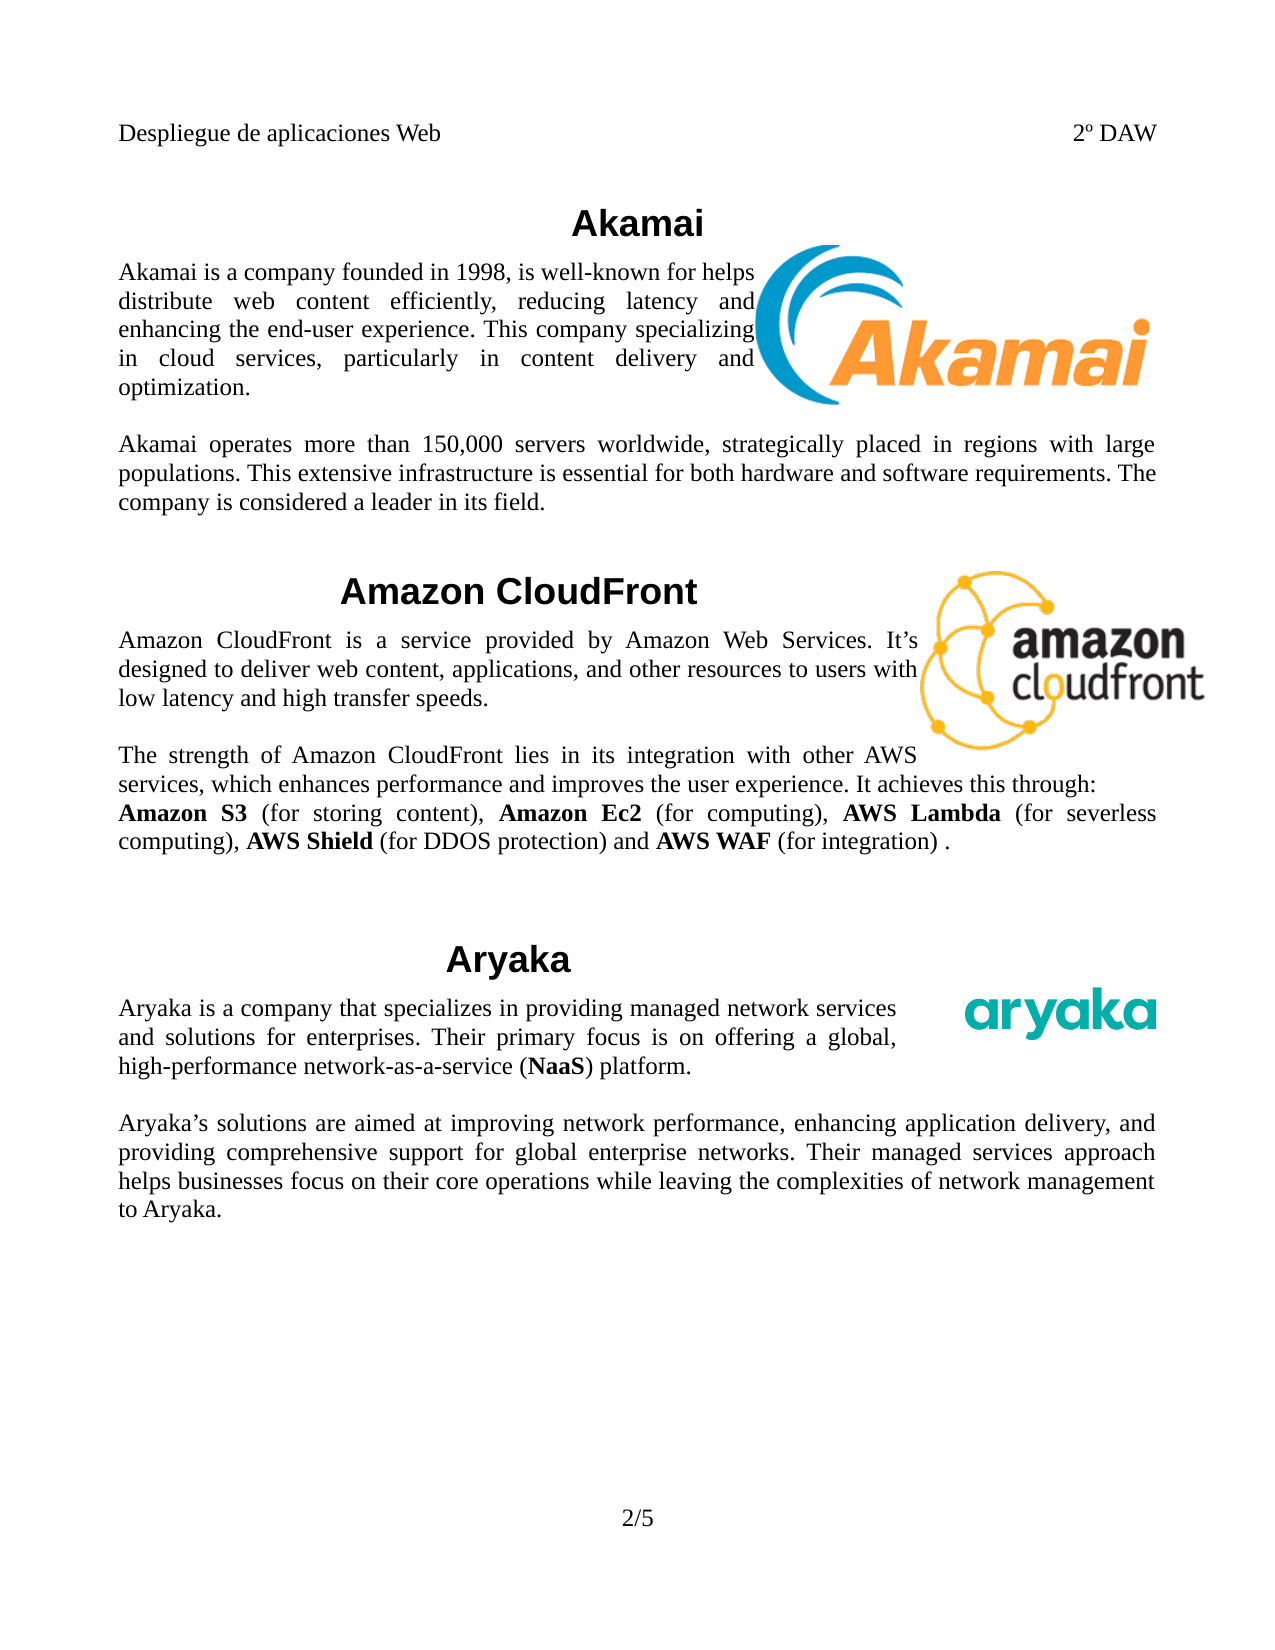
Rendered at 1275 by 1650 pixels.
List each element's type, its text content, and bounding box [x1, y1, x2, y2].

picture [897, 928, 1223, 1099]
text Akamai is a company founded in 1998, is well-known for helps distribute web content efficiently, reducing latency and enhancing the end-user experience. This company specializing in cloud services, particularly in content delivery and optimization. [118, 257, 755, 401]
text Amazon CloudFront is a service provided by Amazon Web Services. It’s designed to deliver web content, applications, and other resources to users with low latency and high transfer speeds. [118, 625, 918, 711]
picture [755, 245, 1150, 405]
picture [755, 245, 820, 314]
text Aryaka is a company that specializes in providing managed network services and solutions for enterprises. Their primary focus is on offering a global, high-performance network-as-a-service (NaaS) platform. [118, 993, 897, 1079]
text Amazon S3 (for storing content), Amazon Ec2 (for computing), AWS Lambda (for severless computing), AWS Shield (for DDOS protection) and AWS WAF (for integration) . [118, 798, 1157, 855]
picture [918, 569, 1207, 753]
text The strength of Amazon CloudFront lies in its integration with other AWS services, which enhances performance and improves the user experience. It achieves this through: [118, 740, 1157, 798]
text Akamai operates more than 150,000 servers worldwide, strategically placed in regions with large populations. This extensive infrastructure is essential for both hardware and software requirements. The company is considered a leader in its field. [118, 429, 1157, 516]
subtitle Amazon CloudFront [118, 569, 918, 613]
subtitle Akamai [118, 201, 1157, 244]
text Aryaka’s solutions are aimed at improving network performance, enhancing application delivery, and providing comprehensive support for global enterprise networks. Their managed services approach helps businesses focus on their core operations while leaving the complexities of network management to Aryaka. [118, 1108, 1157, 1223]
subtitle Aryaka [118, 938, 897, 981]
